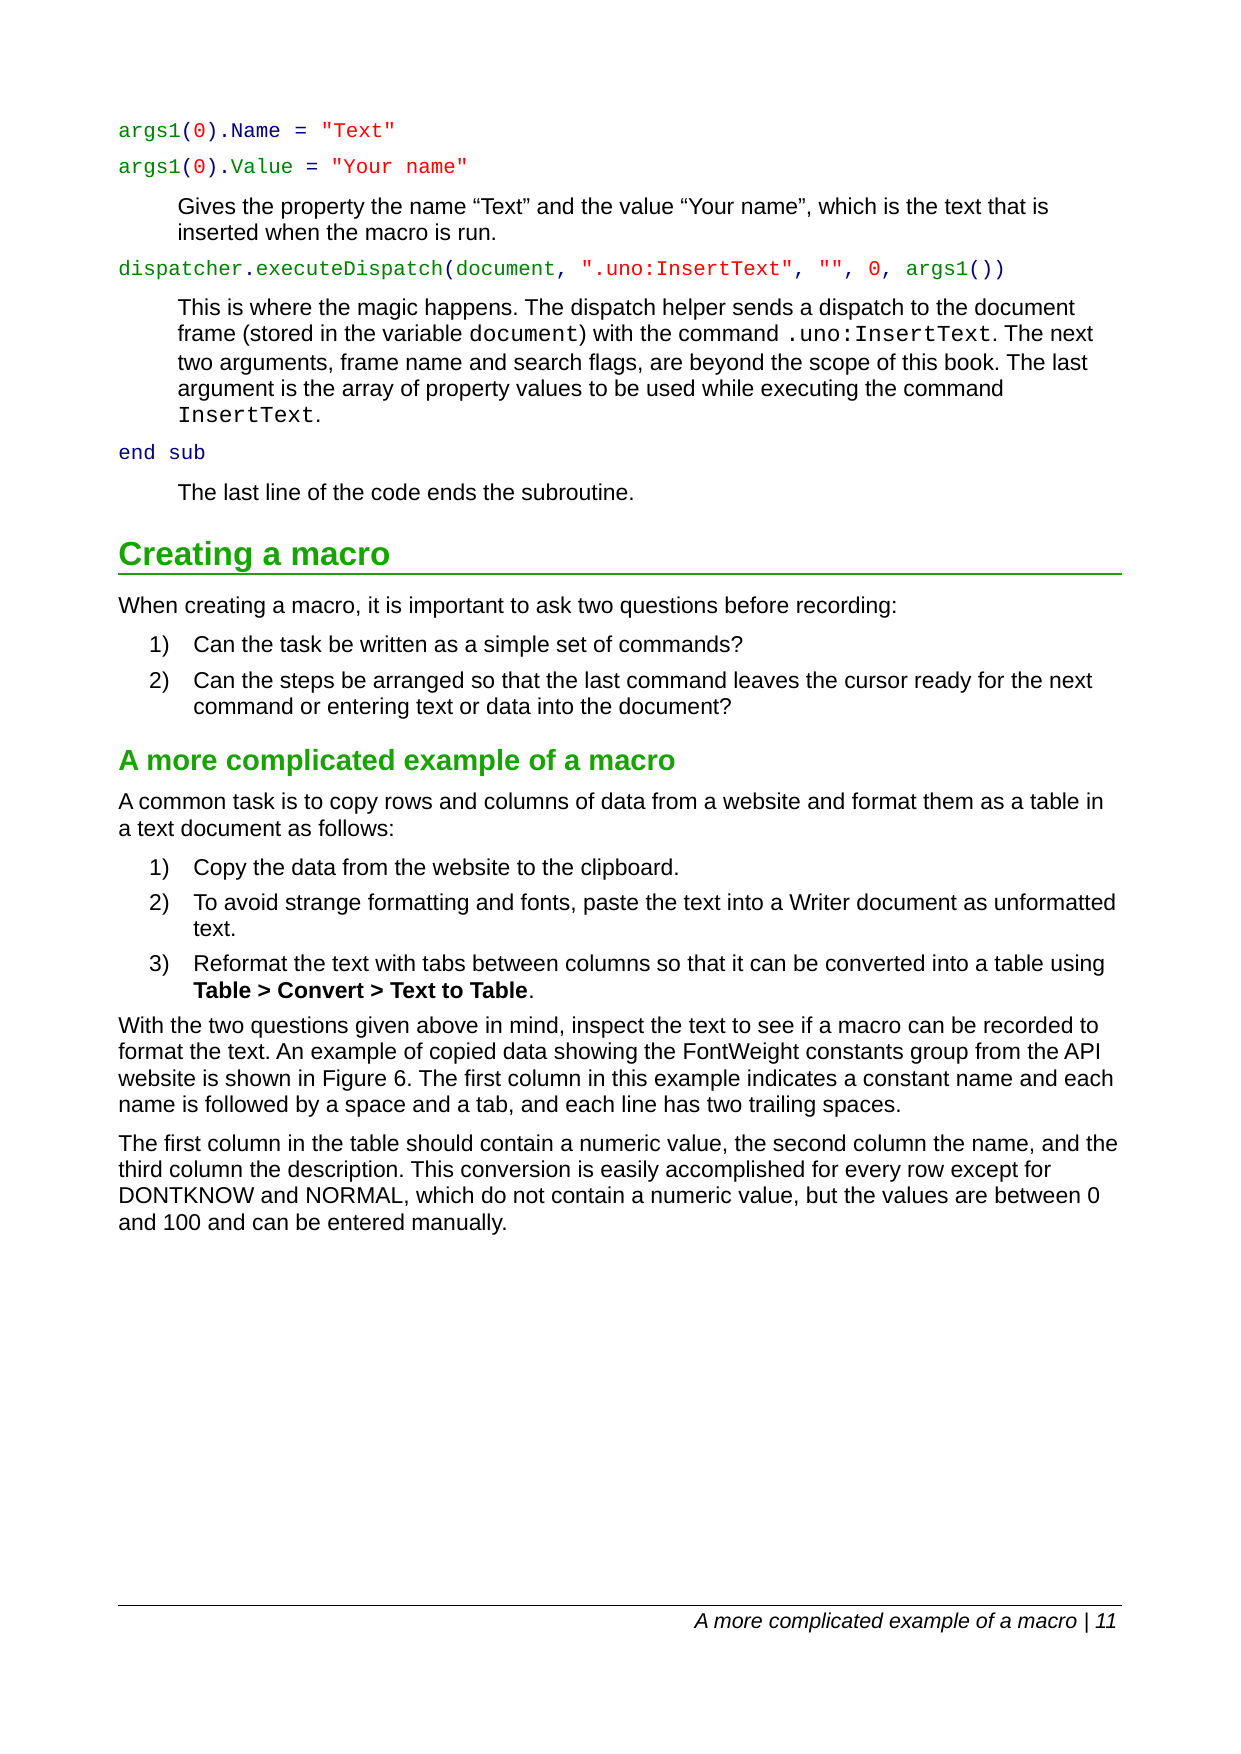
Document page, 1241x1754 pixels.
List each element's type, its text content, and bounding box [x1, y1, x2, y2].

text When creating a macro, it is important to ask two questions before recording: [118, 592, 1122, 619]
text end sub [118, 442, 1122, 466]
subtitle Creating a macro [118, 534, 1122, 573]
text The last line of the code ends the subroutine. [177, 478, 1122, 505]
text A common task is to copy rows and columns of data from a website and format them as a table in a text document as follows: [118, 788, 1122, 841]
text The first column in the table should contain a numeric value, the second column the name, and the third column the description. This conversion is easily accomplished for every row except for DONTKNOW and NORMAL, which do not contain a numeric value, but the values are between 0 and 100 and can be entered manually. [118, 1130, 1122, 1235]
list To avoid strange formatting and fonts, paste the text into a Writer document as unformatted text. [169, 889, 1122, 941]
subtitle A more complicated example of a macro [118, 743, 1122, 776]
list Can the task be written as a simple set of commands? [169, 631, 1122, 658]
list Copy the data from the website to the clipboard. [169, 853, 1122, 880]
text args1(0).Value = "Your name" [118, 157, 1122, 180]
list Can the steps be arranged so that the last command leaves the cursor ready for the next command or entering text or data into the document? [169, 667, 1122, 719]
text This is where the magic happens. The dispatch helper sends a dispatch to the document frame (stored in the variable document) with the command .uno:InsertText. The next two arguments, frame name and search flags, are beyond the scope of this book. The last argument is the array of property values to be used while executing the command InsertText. [177, 294, 1122, 430]
text args1(0).Name = "Text" [118, 118, 1122, 144]
text With the two questions given above in mind, inspect the text to see if a macro can be recorded to format the text. An example of copied data showing the FontWeight constants group from the API website is shown in Figure 6. The first column in this example indicates a constant name and each name is followed by a space and a tab, and each line has two trailing spaces. [118, 1012, 1122, 1117]
list Reformat the text with tabs between columns so that it can be converted into a table using Table > Convert > Text to Table. [169, 950, 1122, 1003]
text dispatcher.executeDispatch(document, ".uno:InsertText", "", 0, args1()) [118, 258, 1122, 282]
text Gives the property the name “Text” and the value “Your name”, which is the text that is inserted when the macro is run. [177, 193, 1122, 245]
